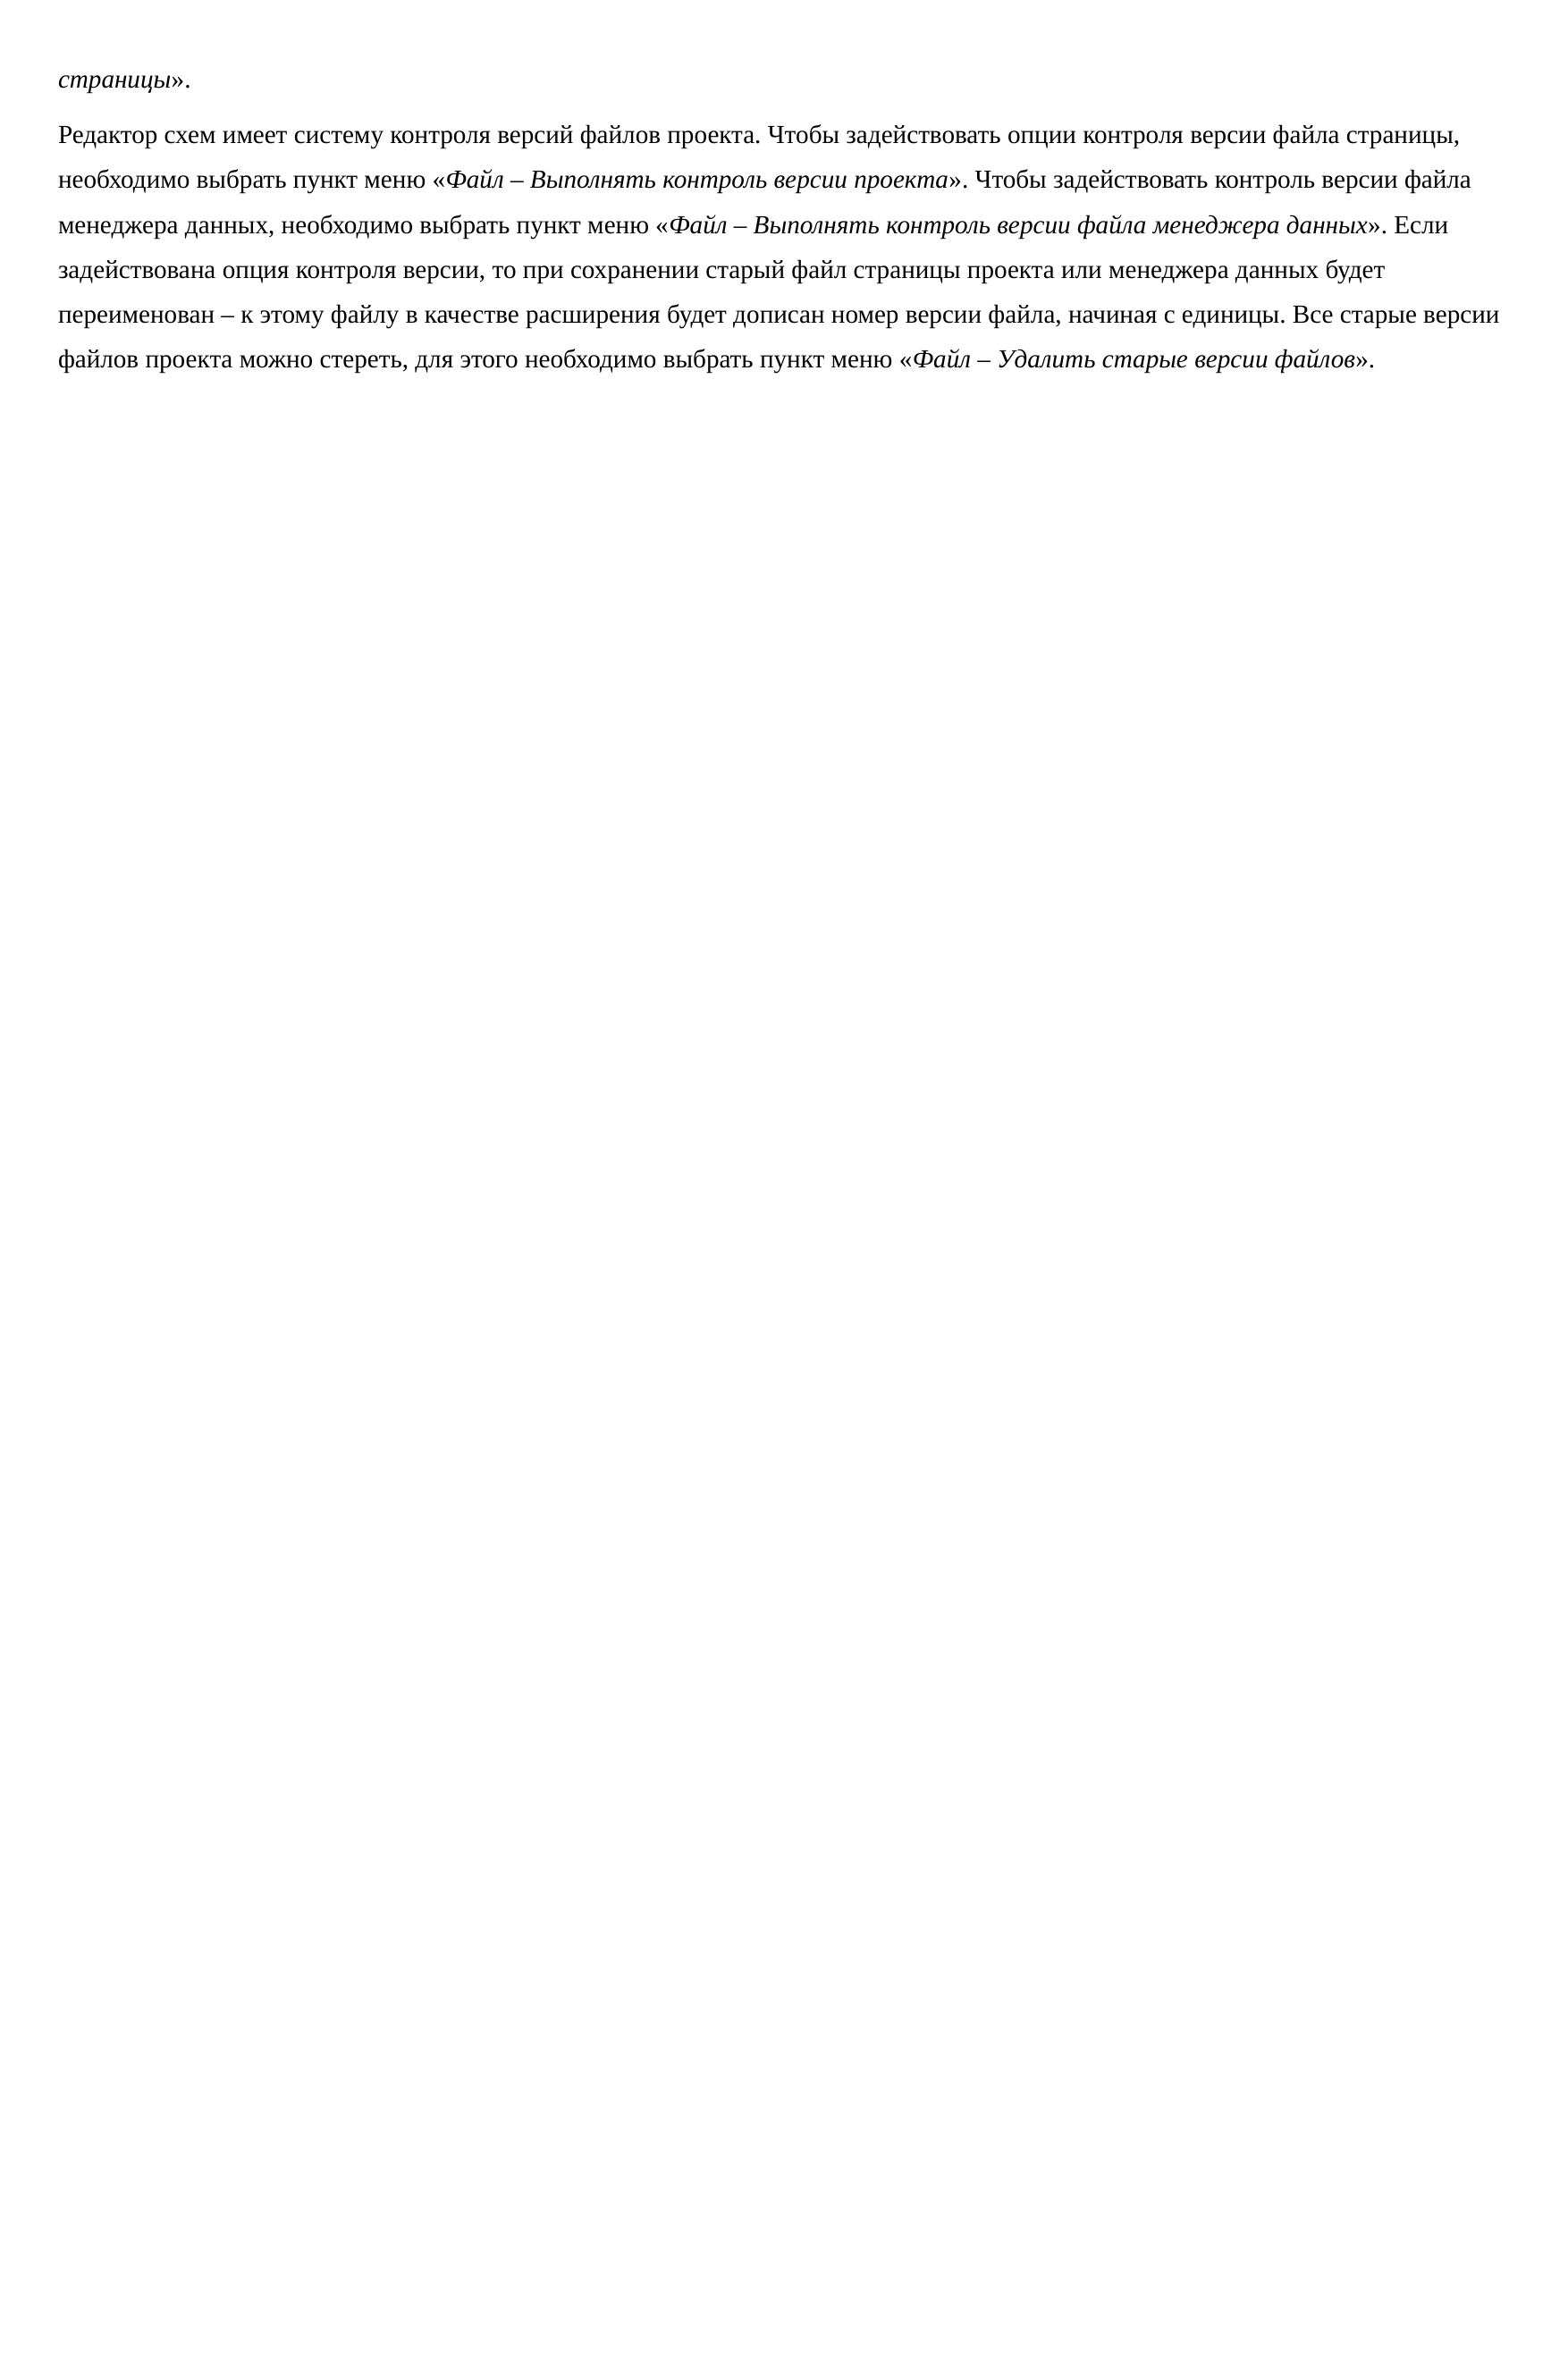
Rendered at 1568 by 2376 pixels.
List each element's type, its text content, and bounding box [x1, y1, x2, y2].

table_cell страницы». Редактор схем имеет систему контроля версий файлов проекта. Чтобы задействовать опции контроля версии файла страницы, необходимо выбрать пункт меню «Файл – Выполнять контроль версии проекта». Чтобы задействовать контроль версии файла менеджера данных, необходимо выбрать пункт меню «Файл – Выполнять контроль версии файла менеджера данных». Если задействована опция контроля версии, то при сохранении старый файл страницы проекта или менеджера данных будет переименован – к этому файлу в качестве расширения будет дописан номер версии файла, начиная с единицы. Все старые версии файлов проекта можно стереть, для этого необходимо выбрать пункт меню «Файл – Удалить старые версии файлов». [53, 53, 1515, 384]
